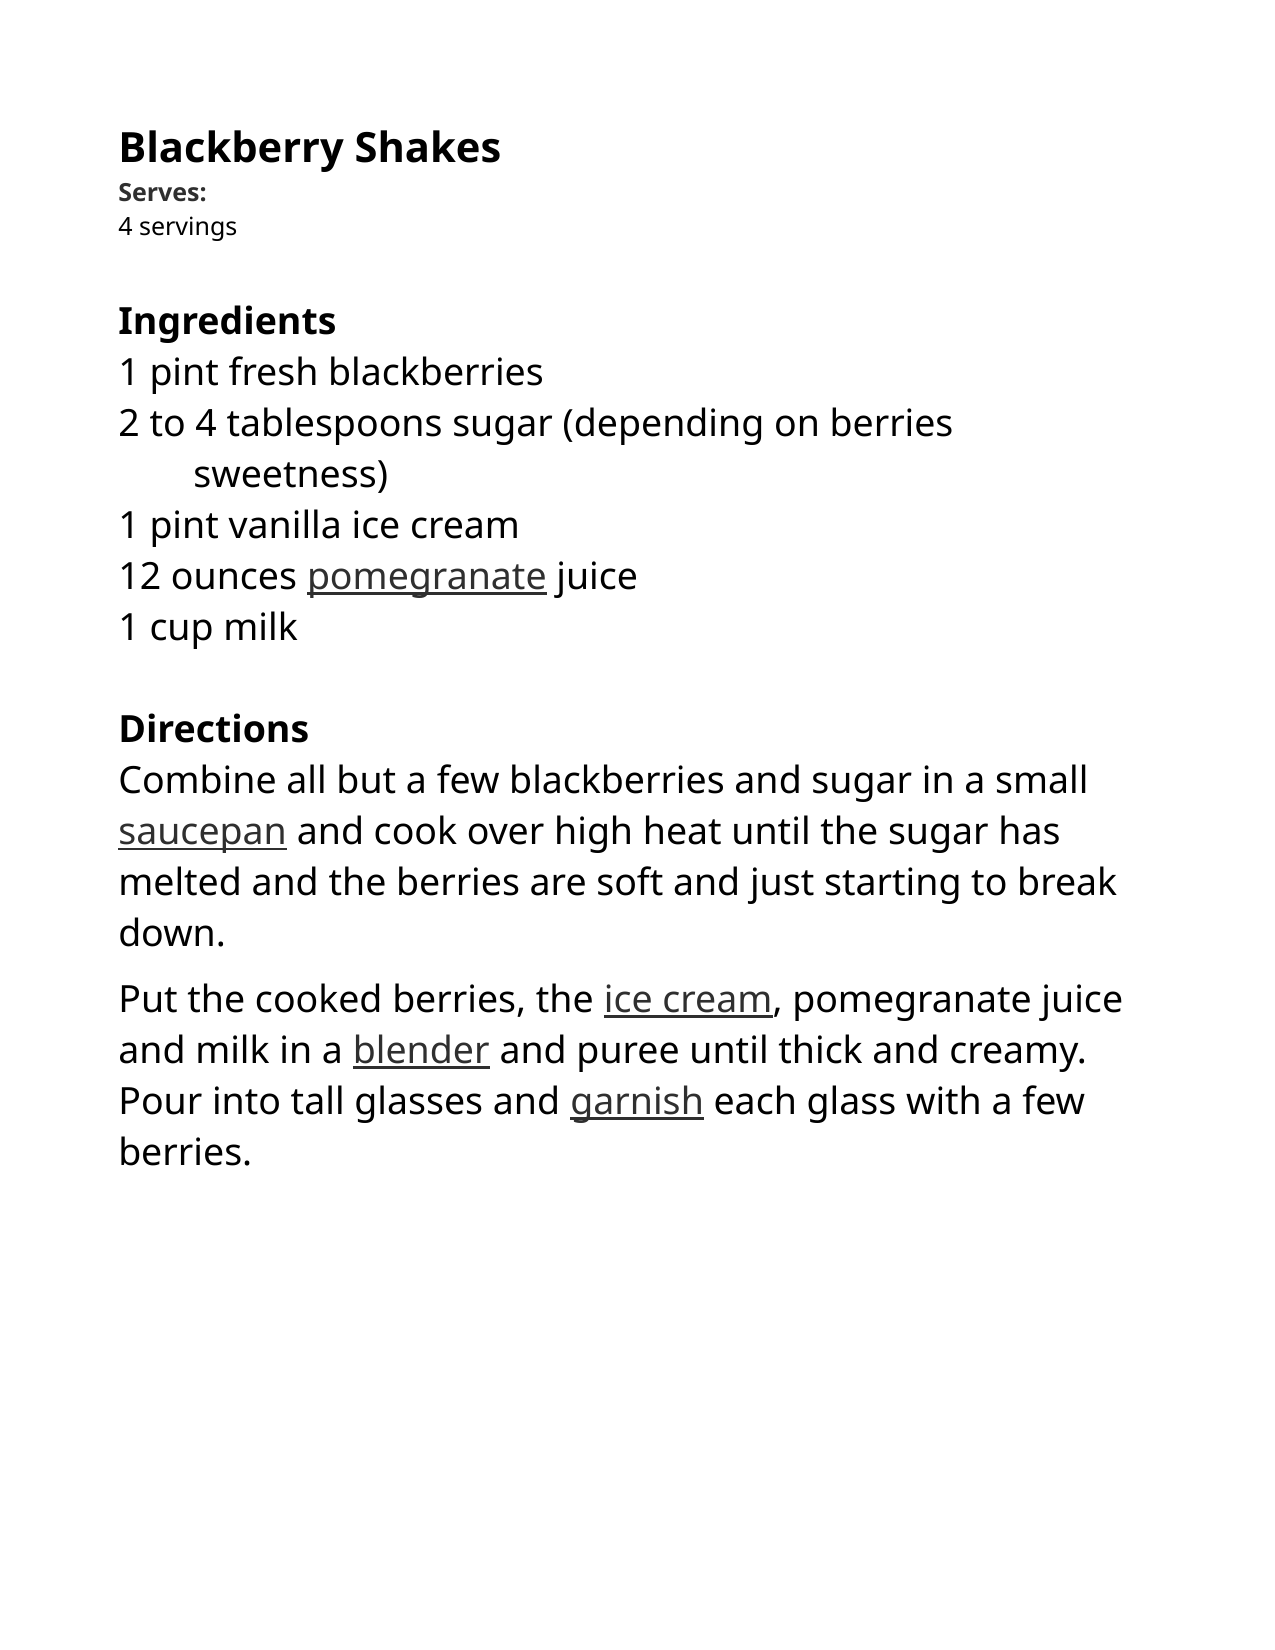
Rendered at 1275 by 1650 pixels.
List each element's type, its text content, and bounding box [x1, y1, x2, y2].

text Blackberry Shakes [118, 118, 1157, 175]
text Directions [118, 702, 1157, 753]
text 1 pint vanilla ice cream [118, 498, 1157, 549]
text 1 cup milk [118, 600, 1157, 651]
text 1 pint fresh blackberries [118, 345, 1157, 396]
text Ingredients [118, 294, 1157, 345]
text 2 to 4 tablespoons sugar (depending on berries sweetness) [118, 396, 1157, 498]
text Put the cooked berries, the ice cream, pomegranate juice and milk in a blender and puree until thick and creamy. Pour into tall glasses and garnish each glass with a few berries. [118, 972, 1157, 1176]
text Serves: [118, 175, 1157, 209]
text Combine all but a few blackberries and sugar in a small saucepan and cook over high heat until the sugar has melted and the berries are soft and just starting to break down. [118, 753, 1157, 958]
text 4 servings [118, 209, 1157, 243]
text 12 ounces pomegranate juice [118, 549, 1157, 600]
